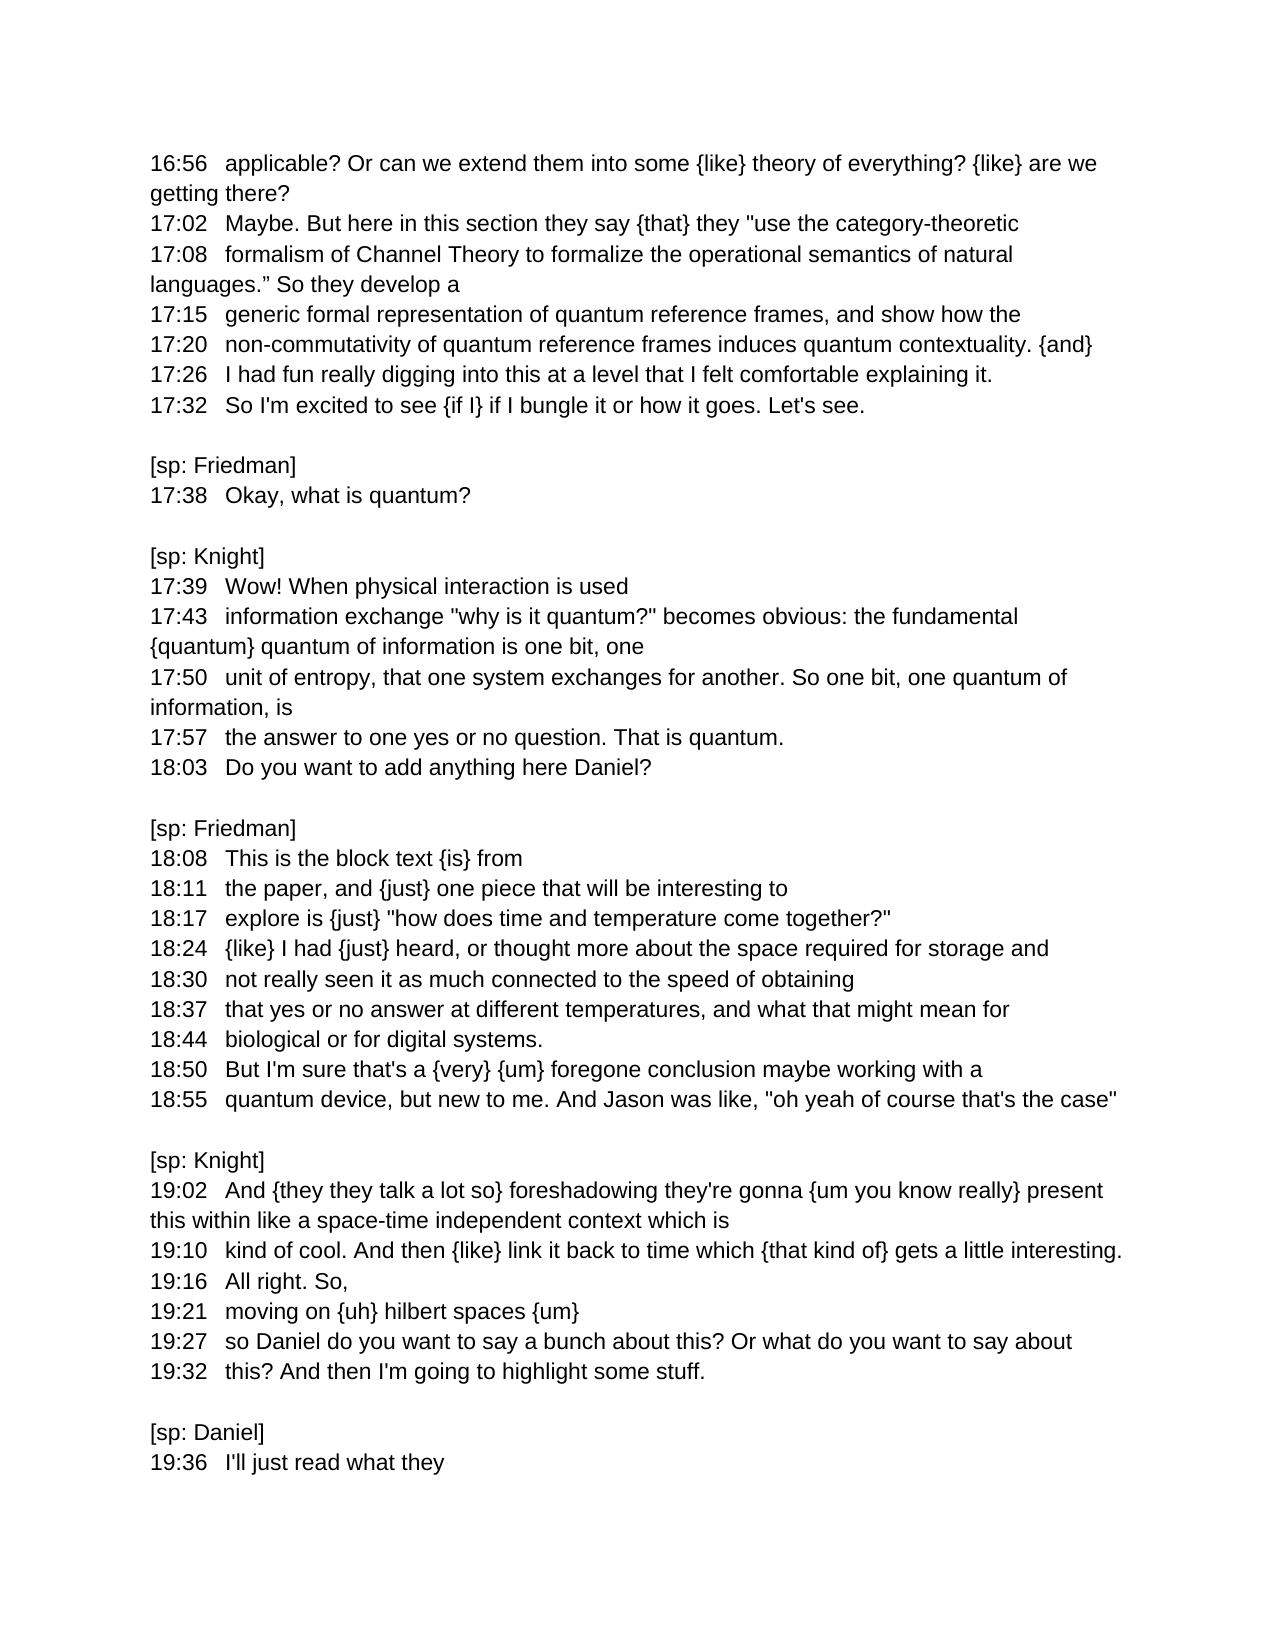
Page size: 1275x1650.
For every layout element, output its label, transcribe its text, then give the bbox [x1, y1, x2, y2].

text 18:50 But I'm sure that's a {very} {um} foregone conclusion maybe working with a [150, 1056, 1125, 1083]
text 19:10 kind of cool. And then {like} link it back to time which {that kind of} gets a little interesting. [150, 1237, 1125, 1264]
text 17:57 the answer to one yes or no question. That is quantum. [150, 724, 1125, 750]
text 17:02 Maybe. But here in this section they say {that} they "use the category-theoretic [150, 210, 1125, 237]
text 17:39 Wow! When physical interaction is used [150, 573, 1125, 599]
text [sp: Knight] [150, 1147, 1125, 1173]
text [sp: Knight] [150, 543, 1125, 569]
text 17:08 formalism of Channel Theory to formalize the operational semantics of natural languages.” So they develop a [150, 241, 1125, 297]
text 18:55 quantum device, but new to me. And Jason was like, "oh yeah of course that's the case" [150, 1086, 1125, 1113]
text 18:44 biological or for digital systems. [150, 1026, 1125, 1052]
text 19:36 I'll just read what they [150, 1449, 1125, 1475]
text 19:32 this? And then I'm going to highlight some stuff. [150, 1358, 1125, 1385]
text 17:15 generic formal representation of quantum reference frames, and show how the [150, 301, 1125, 327]
text 17:50 unit of entropy, that one system exchanges for another. So one bit, one quantum of information, is [150, 663, 1125, 720]
text [sp: Friedman] [150, 814, 1125, 841]
text 17:38 Okay, what is quantum? [150, 482, 1125, 509]
text [sp: Friedman] [150, 452, 1125, 478]
text 19:21 moving on {uh} hilbert spaces {um} [150, 1298, 1125, 1324]
text 17:20 non-commutativity of quantum reference frames induces quantum contextuality. {and} [150, 331, 1125, 358]
text [sp: Daniel] [150, 1419, 1125, 1445]
text 19:02 And {they they talk a lot so} foreshadowing they're gonna {um you know really} present this within like a space-time independent context which is [150, 1177, 1125, 1234]
text 17:43 information exchange "why is it quantum?" becomes obvious: the fundamental {quantum} quantum of information is one bit, one [150, 603, 1125, 660]
text 18:24 {like} I had {just} heard, or thought more about the space required for storage and [150, 935, 1125, 962]
text 17:26 I had fun really digging into this at a level that I felt comfortable explaining it. [150, 361, 1125, 388]
text 18:37 that yes or no answer at different temperatures, and what that might mean for [150, 996, 1125, 1022]
text 19:16 All right. So, [150, 1268, 1125, 1294]
text 19:27 so Daniel do you want to say a bunch about this? Or what do you want to say about [150, 1328, 1125, 1354]
text 18:08 This is the block text {is} from [150, 845, 1125, 871]
text 18:03 Do you want to add anything here Daniel? [150, 754, 1125, 781]
text 18:30 not really seen it as much connected to the speed of obtaining [150, 966, 1125, 992]
text 18:11 the paper, and {just} one piece that will be interesting to [150, 875, 1125, 901]
text 18:17 explore is {just} "how does time and temperature come together?" [150, 905, 1125, 932]
text 16:56 applicable? Or can we extend them into some {like} theory of everything? {like} are we getting there? [150, 150, 1125, 207]
text 17:32 So I'm excited to see {if I} if I bungle it or how it goes. Let's see. [150, 392, 1125, 418]
